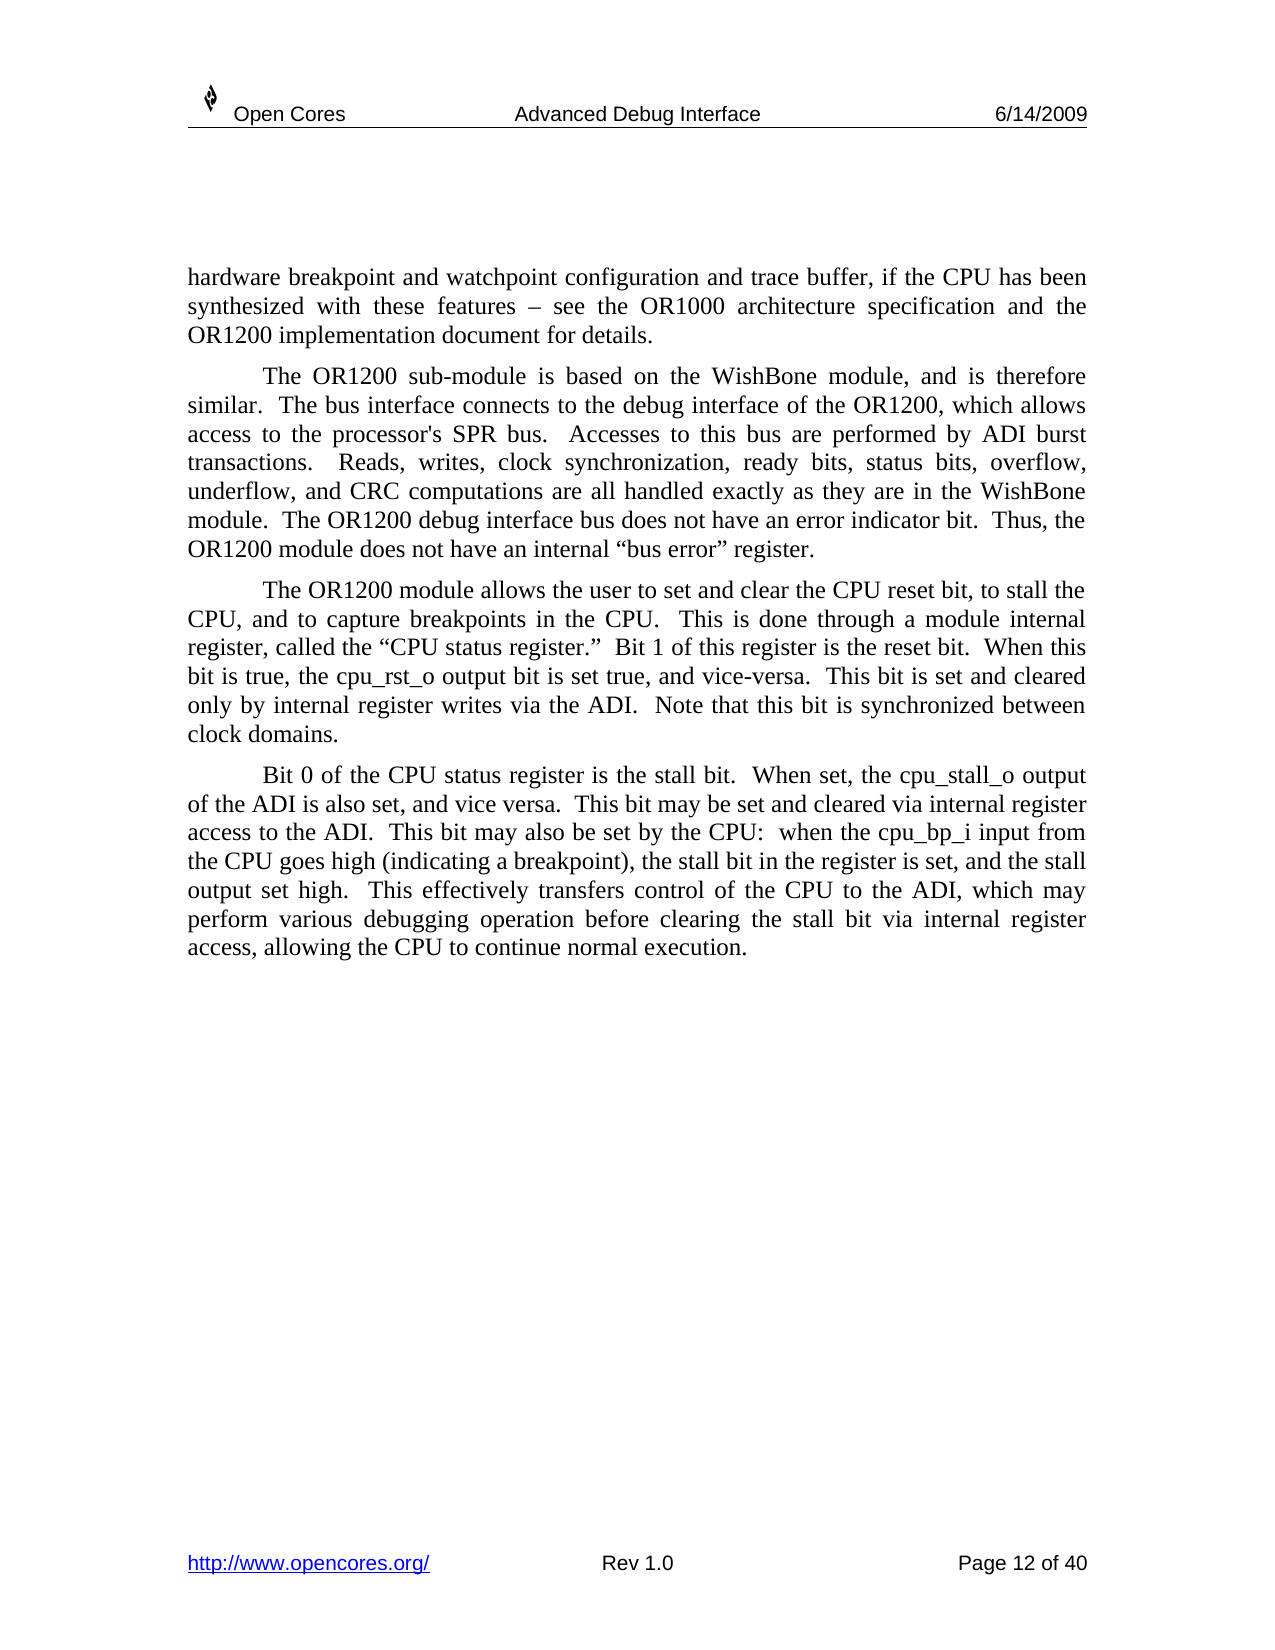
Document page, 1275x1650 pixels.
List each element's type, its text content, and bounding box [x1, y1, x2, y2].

text hardware breakpoint and watchpoint configuration and trace buffer, if the CPU has been synthesized with these features – see the OR1000 architecture specification and the OR1200 implementation document for details. [187, 262, 1087, 349]
text The OR1200 module allows the user to set and clear the CPU reset bit, to stall the CPU, and to capture breakpoints in the CPU. This is done through a module internal register, called the “CPU status register.” Bit 1 of this register is the reset bit. When this bit is true, the cpu_rst_o output bit is set true, and vice-versa. This bit is set and cleared only by internal register writes via the ADI. Note that this bit is synchronized between clock domains. [187, 575, 1087, 747]
text The OR1200 sub-module is based on the WishBone module, and is therefore similar. The bus interface connects to the debug interface of the OR1200, which allows access to the processor's SPR bus. Accesses to this bus are performed by ADI burst transactions. Reads, writes, clock synchronization, ready bits, status bits, overflow, underflow, and CRC computations are all handled exactly as they are in the WishBone module. The OR1200 debug interface bus does not have an error indicator bit. Thus, the OR1200 module does not have an internal “bus error” register. [187, 361, 1087, 562]
text Bit 0 of the CPU status register is the stall bit. When set, the cpu_stall_o output of the ADI is also set, and vice versa. This bit may be set and cleared via internal register access to the ADI. This bit may also be set by the CPU: when the cpu_bp_i input from the CPU goes high (indicating a breakpoint), the stall bit in the register is set, and the stall output set high. This effectively transfers control of the CPU to the ADI, which may perform various debugging operation before clearing the stall bit via internal register access, allowing the CPU to continue normal execution. [187, 760, 1087, 961]
